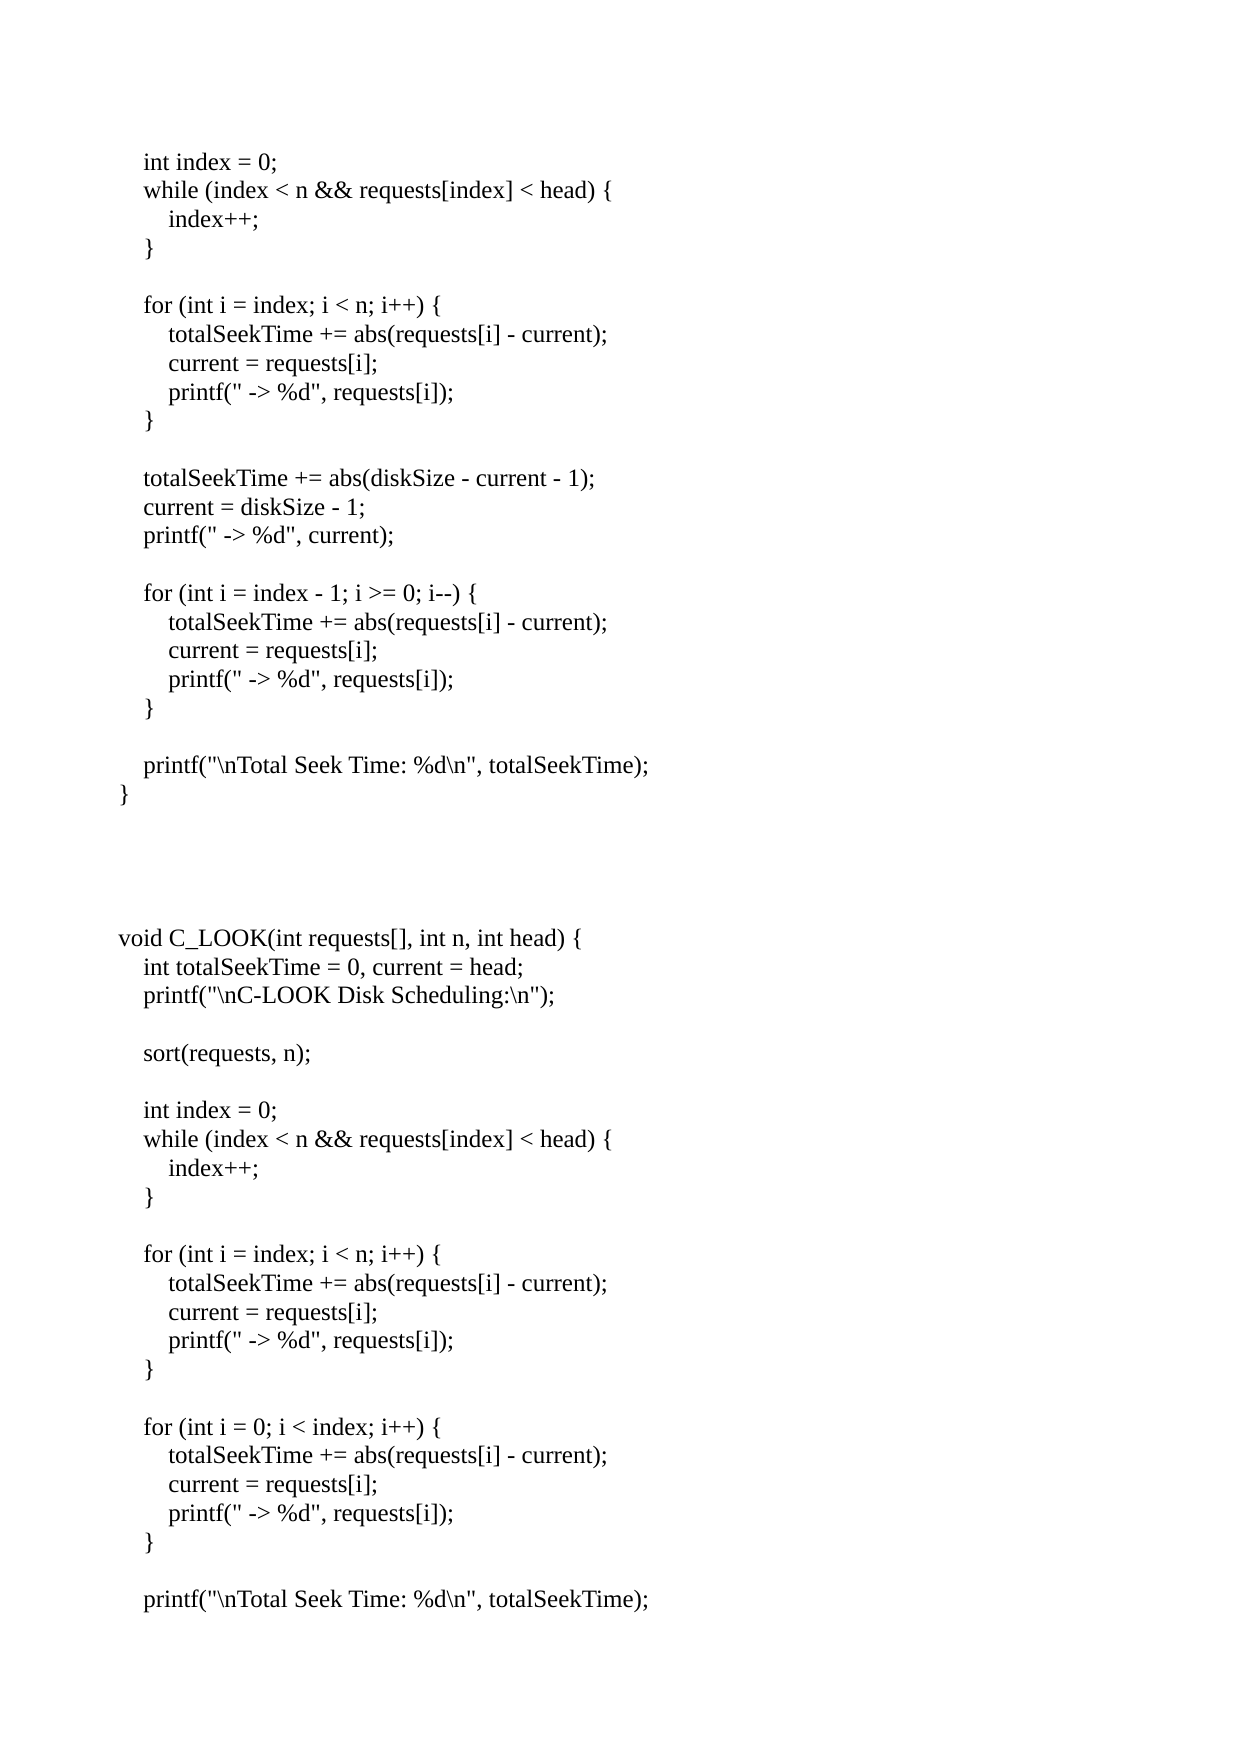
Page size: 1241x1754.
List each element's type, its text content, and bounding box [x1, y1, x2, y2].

text for (int i = 0; i < index; i++) { [118, 1412, 1122, 1441]
text } [118, 406, 1122, 434]
text int index = 0; [118, 1096, 1122, 1124]
text current = requests[i]; [118, 1297, 1122, 1326]
text index++; [118, 204, 1122, 233]
text totalSeekTime += abs(diskSize - current - 1); [118, 463, 1122, 492]
text totalSeekTime += abs(requests[i] - current); [118, 607, 1122, 636]
text printf(" -> %d", current); [118, 521, 1122, 549]
text } [118, 1182, 1122, 1211]
text for (int i = index; i < n; i++) { [118, 291, 1122, 319]
text printf(" -> %d", requests[i]); [118, 664, 1122, 693]
text } [118, 233, 1122, 262]
text current = requests[i]; [118, 1469, 1122, 1498]
text current = diskSize - 1; [118, 492, 1122, 521]
text while (index < n && requests[index] < head) { [118, 1124, 1122, 1153]
text for (int i = index; i < n; i++) { [118, 1239, 1122, 1268]
text } [118, 693, 1122, 722]
text int totalSeekTime = 0, current = head; [118, 952, 1122, 981]
text current = requests[i]; [118, 636, 1122, 664]
text sort(requests, n); [118, 1038, 1122, 1067]
text printf("\nC-LOOK Disk Scheduling:\n"); [118, 981, 1122, 1009]
text printf(" -> %d", requests[i]); [118, 1498, 1122, 1527]
text int index = 0; [118, 147, 1122, 176]
text totalSeekTime += abs(requests[i] - current); [118, 1441, 1122, 1469]
text index++; [118, 1153, 1122, 1182]
text totalSeekTime += abs(requests[i] - current); [118, 1268, 1122, 1297]
text } [118, 1527, 1122, 1556]
text printf("\nTotal Seek Time: %d\n", totalSeekTime); [118, 751, 1122, 779]
text printf("\nTotal Seek Time: %d\n", totalSeekTime); [118, 1584, 1122, 1613]
text totalSeekTime += abs(requests[i] - current); [118, 319, 1122, 348]
text printf(" -> %d", requests[i]); [118, 1326, 1122, 1354]
text while (index < n && requests[index] < head) { [118, 176, 1122, 204]
text void C_LOOK(int requests[], int n, int head) { [118, 923, 1122, 952]
text } [118, 779, 1122, 808]
text } [118, 1354, 1122, 1383]
text current = requests[i]; [118, 348, 1122, 377]
text printf(" -> %d", requests[i]); [118, 377, 1122, 406]
text for (int i = index - 1; i >= 0; i--) { [118, 578, 1122, 607]
